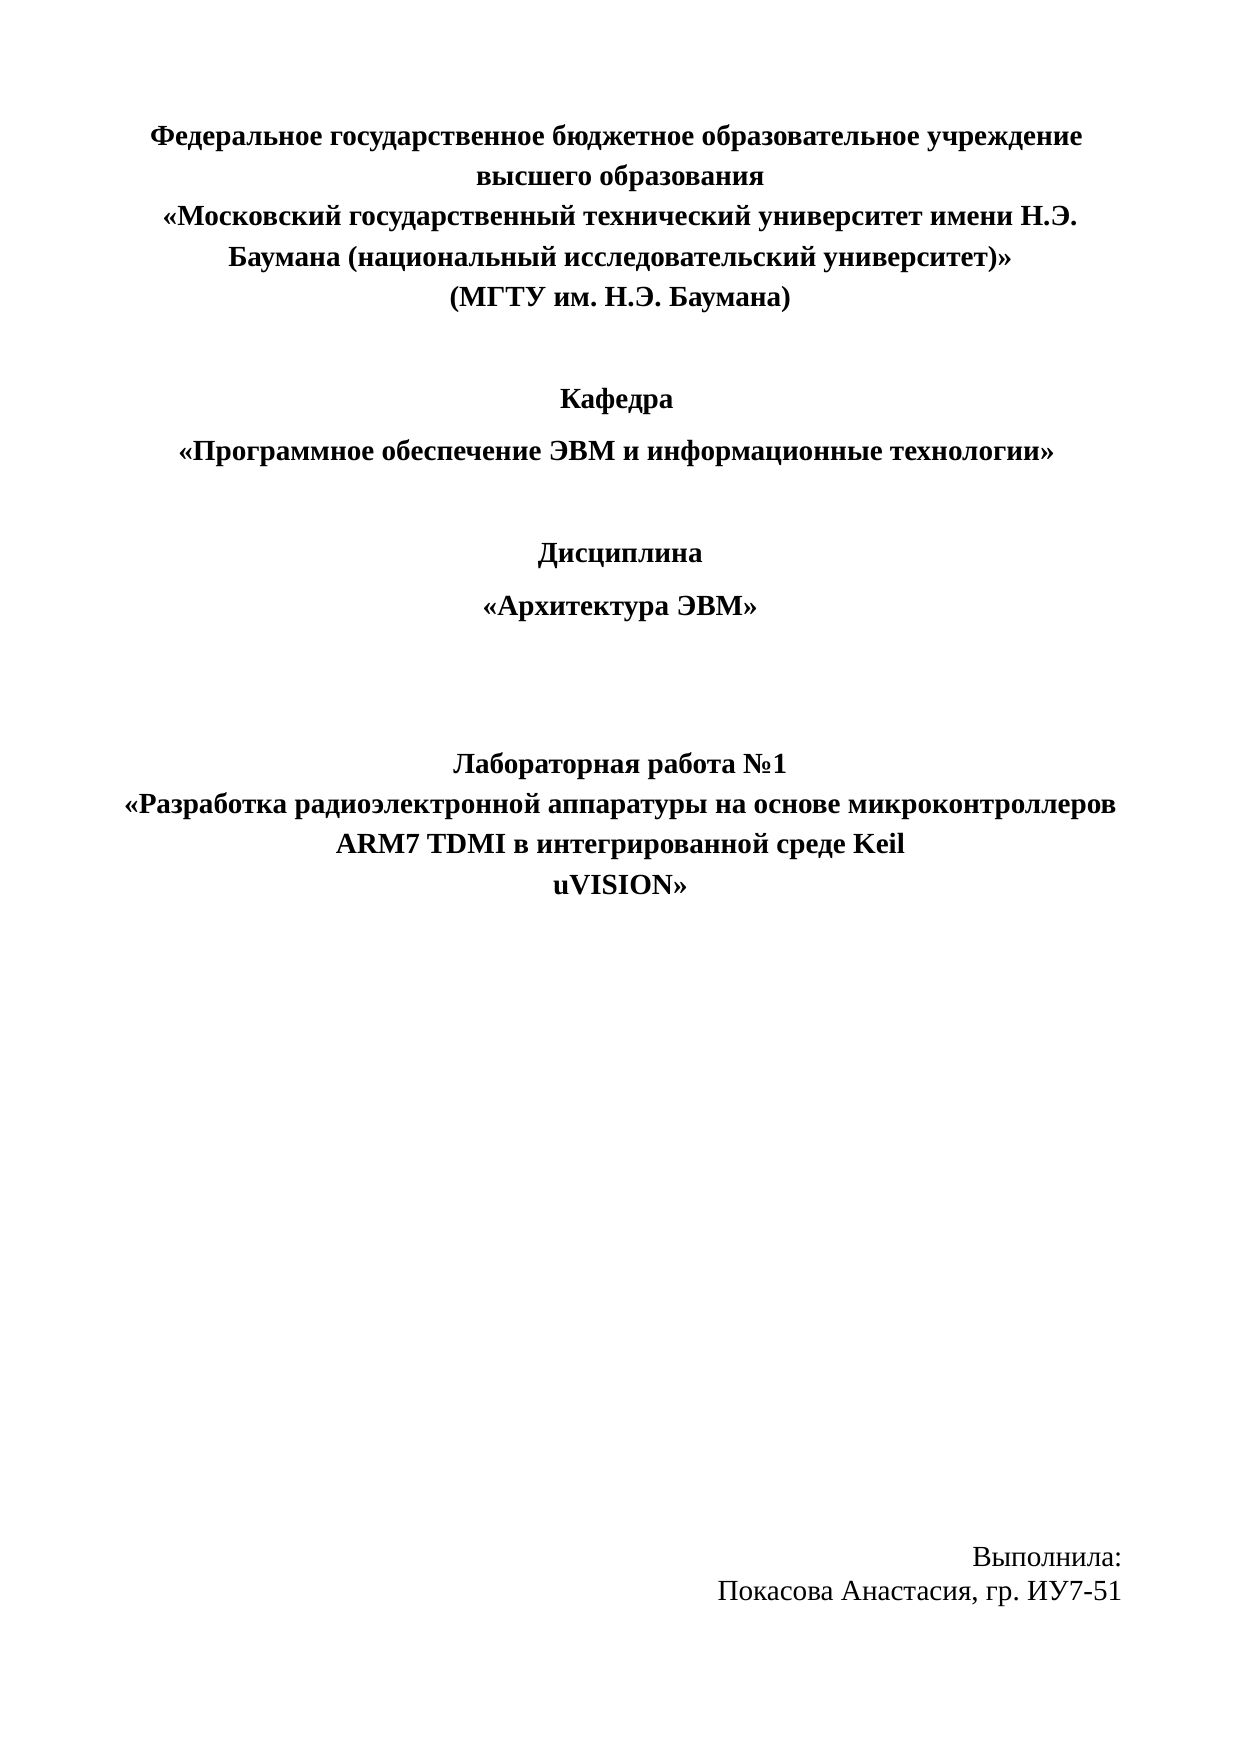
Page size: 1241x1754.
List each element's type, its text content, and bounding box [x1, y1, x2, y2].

text uVISION» [118, 867, 1122, 900]
text Покасова Анастасия, гр. ИУ7-51 [118, 1573, 1122, 1607]
text Кафедра [118, 381, 1122, 414]
text «Московский государственный технический университет имени Н.Э. Баумана (национальный исследовательский университет)» [118, 198, 1122, 272]
text Выполнила: [118, 1539, 1122, 1573]
text «Программное обеспечение ЭВМ и информационные технологии» [118, 433, 1122, 467]
text «Разработка радиоэлектронной аппаратуры на основе микроконтроллеров ARM7 TDMI в интегрированной среде Keil [118, 786, 1122, 860]
text (МГТУ им. Н.Э. Баумана) [118, 279, 1122, 312]
text Лабораторная работа №1 [118, 746, 1122, 780]
text «Архитектура ЭВМ» [118, 588, 1122, 621]
text Дисциплина [118, 535, 1122, 569]
text Федеральное государственное бюджетное образовательное учреждение высшего образования [118, 118, 1122, 192]
